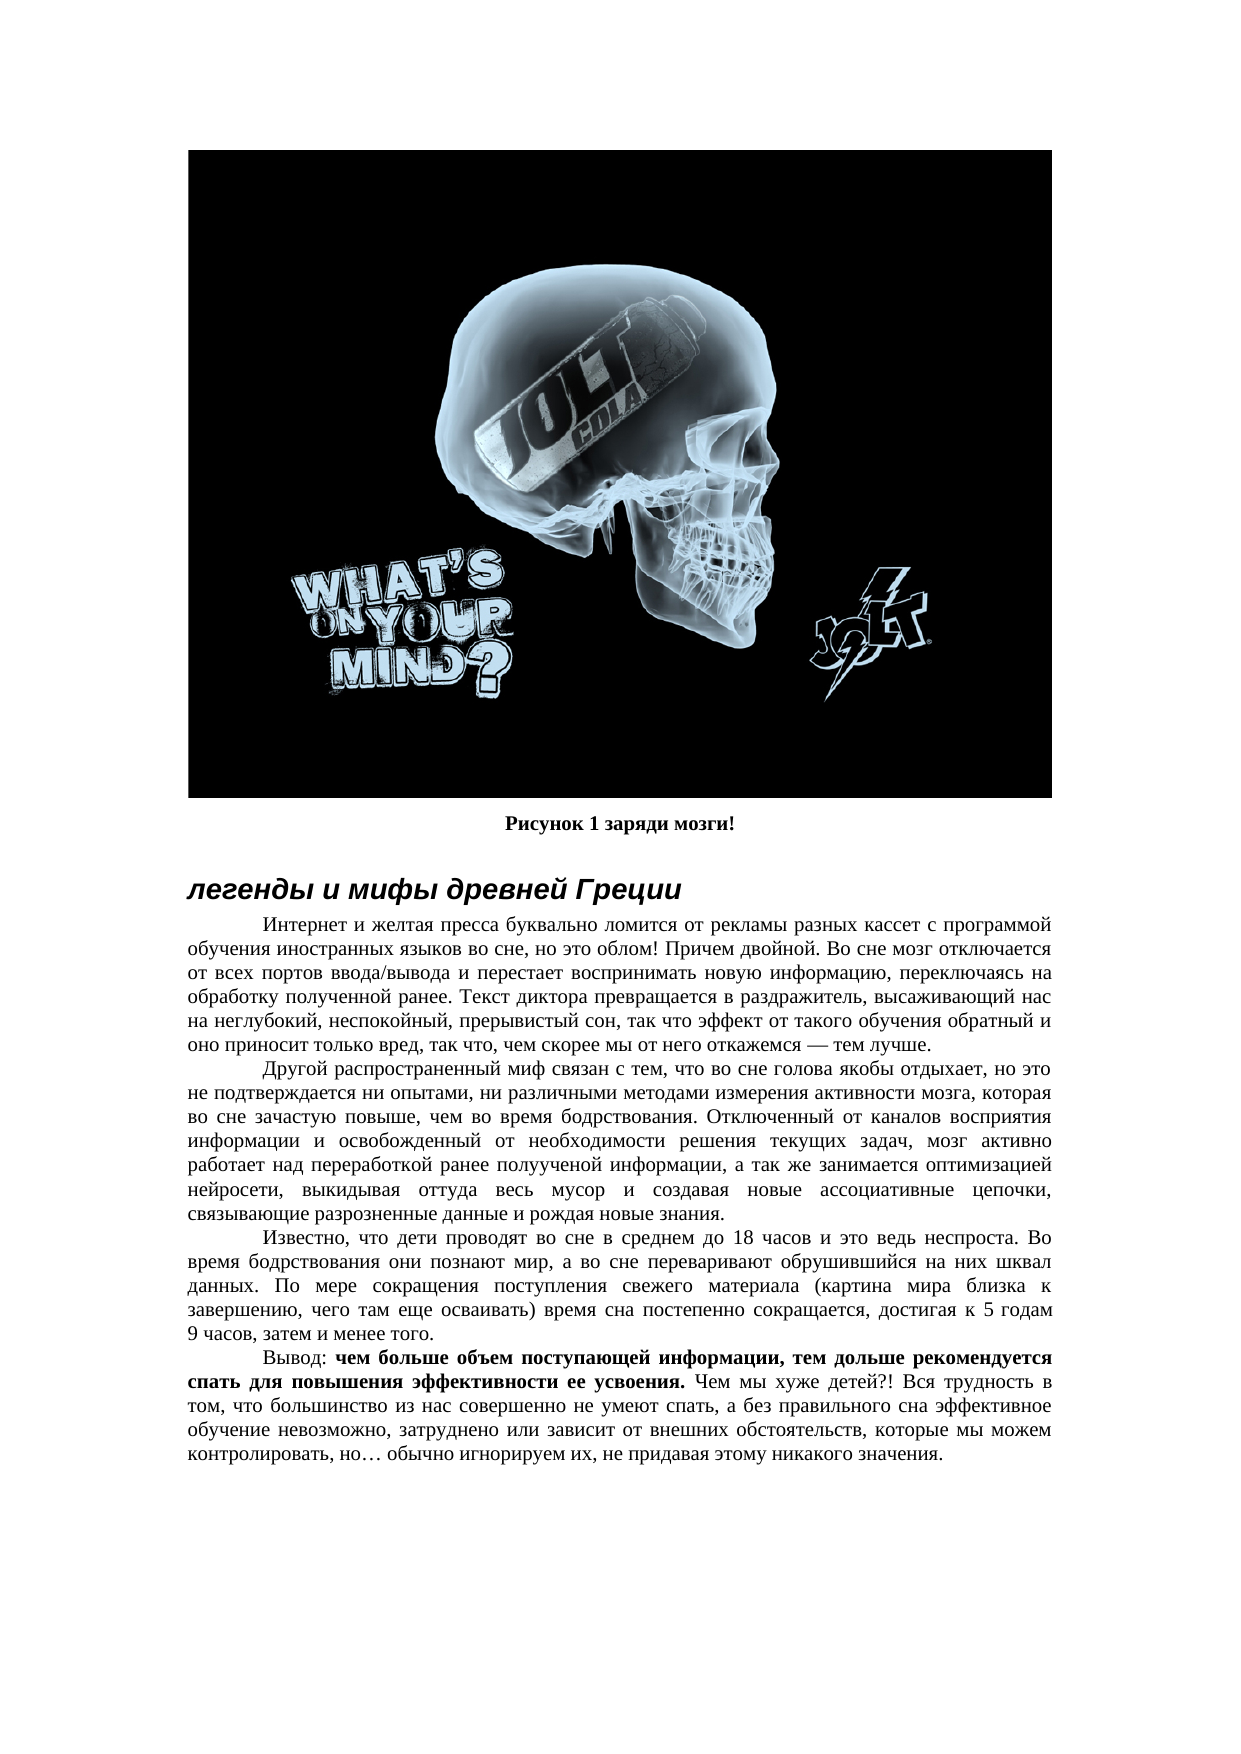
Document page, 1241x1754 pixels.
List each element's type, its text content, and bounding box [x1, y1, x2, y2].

text Вывод: чем больше объем поступающей информации, тем дольше рекомендуется спать для повышения эффективности ее усвоения. Чем мы хуже детей?! Вся трудность в том, что большинство из нас совершенно не умеют спать, а без правильного сна эффективное обучение невозможно, затруднено или зависит от внешних обстоятельств, которые мы можем контролировать, но… обычно игнорируем их, не придавая этому никакого значения. [187, 1345, 1053, 1465]
text Другой распространенный миф связан с тем, что во сне голова якобы отдыхает, но это не подтверждается ни опытами, ни различными методами измерения активности мозга, которая во сне зачастую повыше, чем во время бодрствования. Отключенный от каналов восприятия информации и освобожденный от необходимости решения текущих задач, мозг активно работает над переработкой ранее полуученой информации, а так же занимается оптимизацией нейросети, выкидывая оттуда весь мусор и создавая новые ассоциативные цепочки, связывающие разрозненные данные и рождая новые знания. [187, 1056, 1053, 1224]
text Рисунок 1 заряди мозги! [187, 810, 1053, 834]
picture [188, 150, 1052, 798]
text Известно, что дети проводят во сне в среднем до 18 часов и это ведь неспроста. Во время бодрствования они познают мир, а во сне переваривают обрушившийся на них шквал данных. По мере сокращения поступления свежего материала (картина мира близка к завершению, чего там еще осваивать) время сна постепенно сокращается, достигая к 5 годам 9 часов, затем и менее того. [187, 1224, 1053, 1345]
subtitle легенды и мифы древней Греции [187, 872, 1053, 906]
text Интернет и желтая пресса буквально ломится от рекламы разных кассет с программой обучения иностранных языков во сне, но это облом! Причем двойной. Во сне мозг отключается от всех портов ввода/вывода и перестает воспринимать новую информацию, переключаясь на обработку полученной ранее. Текст диктора превращается в раздражитель, высаживающий нас на неглубокий, неспокойный, прерывистый сон, так что эффект от такого обучения обратный и оно приносит только вред, так что, чем скорее мы от него откажемся — тем лучше. [187, 912, 1053, 1056]
